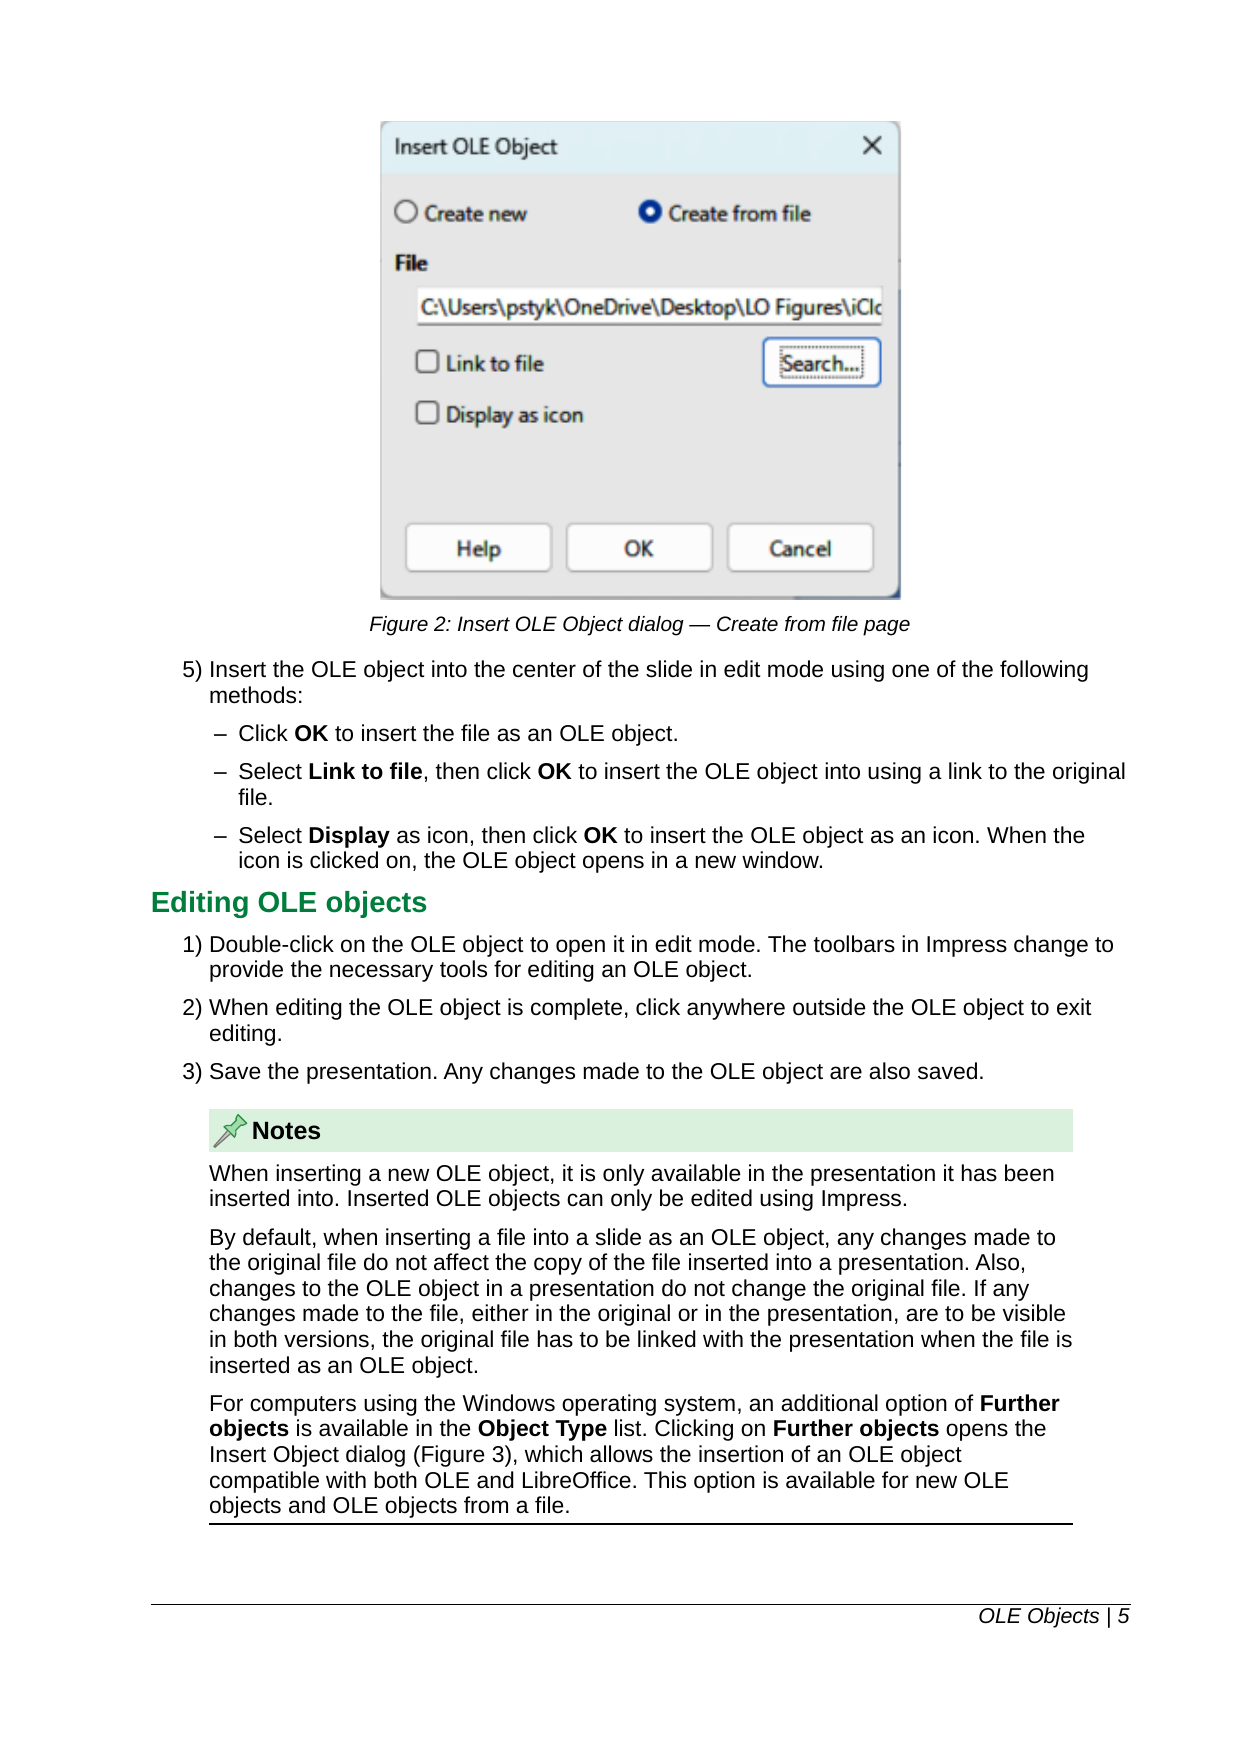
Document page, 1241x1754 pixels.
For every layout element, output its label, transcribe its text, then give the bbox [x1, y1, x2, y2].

list Insert the OLE object into the center of the slide in edit mode using one of the following methods: [209, 657, 1131, 708]
list Click OK to insert the file as an OLE object. [238, 721, 1131, 746]
picture [380, 121, 902, 600]
list Select Display as icon, then click OK to insert the OLE object as an icon. When the icon is clicked on, the OLE object opens in a new window. [238, 822, 1131, 874]
text Figure 2: Insert OLE Object dialog — Create from file page [295, 612, 986, 635]
text When inserting a new OLE object, it is only available in the presentation it has been inserted into. Inserted OLE objects can only be edited using Impress. [209, 1161, 1073, 1212]
subtitle Editing OLE objects [151, 886, 1131, 919]
text By default, when inserting a file into a slide as an OLE object, any changes made to the original file do not affect the copy of the file inserted into a presentation. Also, changes to the OLE object in a presentation do not change the original file. If any changes made to the file, either in the original or in the presentation, are to be visible in both versions, the original file has to be linked with the presentation when the file is inserted as an OLE object. [209, 1224, 1073, 1378]
subtitle Notes [209, 1109, 1073, 1152]
list When editing the OLE object is complete, click anywhere outside the OLE object to exit editing. [209, 995, 1131, 1046]
list Save the presentation. Any changes made to the OLE object are also saved. [209, 1059, 1131, 1084]
list Double-click on the OLE object to open it in edit mode. The toolbars in Impress change to provide the necessary tools for editing an OLE object. [209, 931, 1131, 983]
text For computers using the Windows operating system, an additional option of Further objects is available in the Object Type list. Clicking on Further objects opens the Insert Object dialog (Figure 3), which allows the insertion of an OLE object compatible with both OLE and LibreOffice. This option is available for new OLE objects and OLE objects from a file. [209, 1391, 1073, 1523]
list Select Link to file, then click OK to insert the OLE object into using a link to the original file. [238, 759, 1131, 810]
